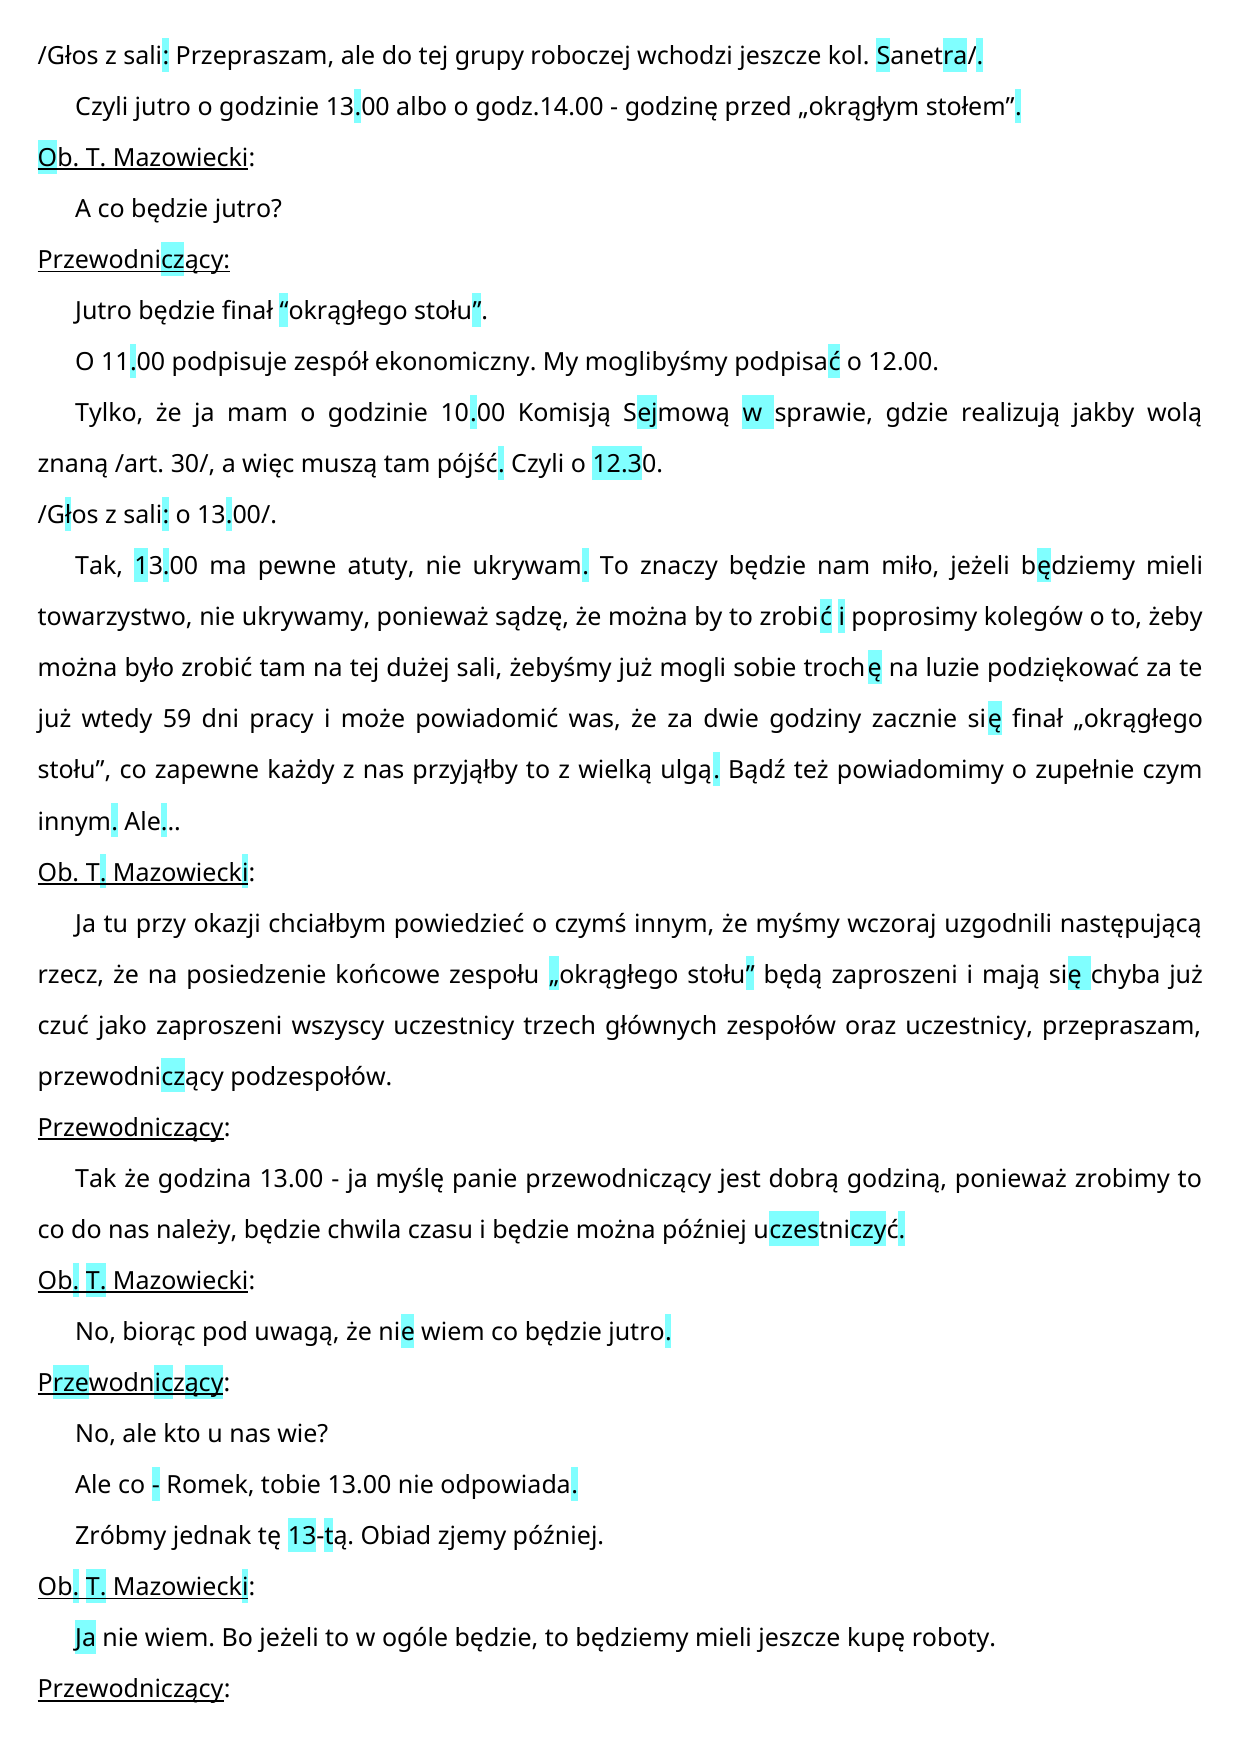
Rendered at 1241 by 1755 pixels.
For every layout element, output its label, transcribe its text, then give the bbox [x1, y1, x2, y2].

text Ob. T. Mazowiecki: [37, 1262, 1203, 1297]
text Przewodniczący: [37, 1364, 1203, 1399]
text /Głos z sali: Przepraszam, ale do tej grupy roboczej wchodzi jeszcze kol. Sanetra/. [37, 37, 1203, 72]
text Ob. T. Mazowiecki: [37, 854, 1203, 888]
text Tak, 13.00 ma pewne atuty, nie ukrywam. To znaczy będzie nam miło, jeżeli będziemy mieli towarzystwo, nie ukrywamy, ponieważ sądzę, że można by to zrobić i poprosimy kolegów o to, żeby można było zrobić tam na tej dużej sali, żebyśmy już mogli sobie trochę na luzie podziękować za te już wtedy 59 dni pracy i może powiadomić was, że za dwie godziny zacznie się finał „okrągłego stołu”, co zapewne każdy z nas przyjąłby to z wielką ulgą. Bądź też powiadomimy o zupełnie czym innym. Ale... [37, 548, 1203, 837]
text Zróbmy jednak tę 13-tą. Obiad zjemy później. [37, 1518, 1203, 1552]
text Tylko, że ja mam o godzinie 10.00 Komisją Sejmową w sprawie, gdzie realizują jakby wolą znaną /art. 30/, a więc muszą tam pójść. Czyli o 12.30. [37, 395, 1203, 480]
text /Głos z sali: o 13.00/. [37, 497, 1203, 531]
text Ja nie wiem. Bo jeżeli to w ogóle będzie, to będziemy mieli jeszcze kupę roboty. [37, 1620, 1203, 1654]
text No, ale kto u nas wie? [37, 1416, 1203, 1450]
text A co będzie jutro? [37, 191, 1203, 225]
text Czyli jutro o godzinie 13.00 albo o godz.14.00 - godzinę przed „okrągłym stołem”. [37, 88, 1203, 123]
text Przewodniczący: [37, 1109, 1203, 1143]
text Przewodniczący: [37, 1671, 1203, 1705]
text No, biorąc pod uwagą, że nie wiem co będzie jutro. [37, 1313, 1203, 1348]
text Ob. T. Mazowiecki: [37, 139, 1203, 174]
text Ale co - Romek, tobie 13.00 nie odpowiada. [37, 1467, 1203, 1501]
text Ja tu przy okazji chciałbym powiedzieć o czymś innym, że myśmy wczoraj uzgodnili następującą rzecz, że na posiedzenie końcowe zespołu „okrągłego stołu” będą zaproszeni i mają się chyba już czuć jako zaproszeni wszyscy uczestnicy trzech głównych zespołów oraz uczestnicy, przepraszam, przewodniczący podzespołów. [37, 905, 1203, 1092]
text Tak że godzina 13.00 - ja myślę panie przewodniczący jest dobrą godziną, ponieważ zrobimy to co do nas należy, będzie chwila czasu i będzie można później uczestniczyć. [37, 1160, 1203, 1246]
text O 11.00 podpisuje zespół ekonomiczny. My moglibyśmy podpisać o 12.00. [37, 344, 1203, 378]
text Jutro będzie finał “okrągłego stołu”. [37, 293, 1203, 327]
text Przewodniczący: [37, 242, 1203, 276]
text Ob. T. Mazowiecki: [37, 1569, 1203, 1603]
